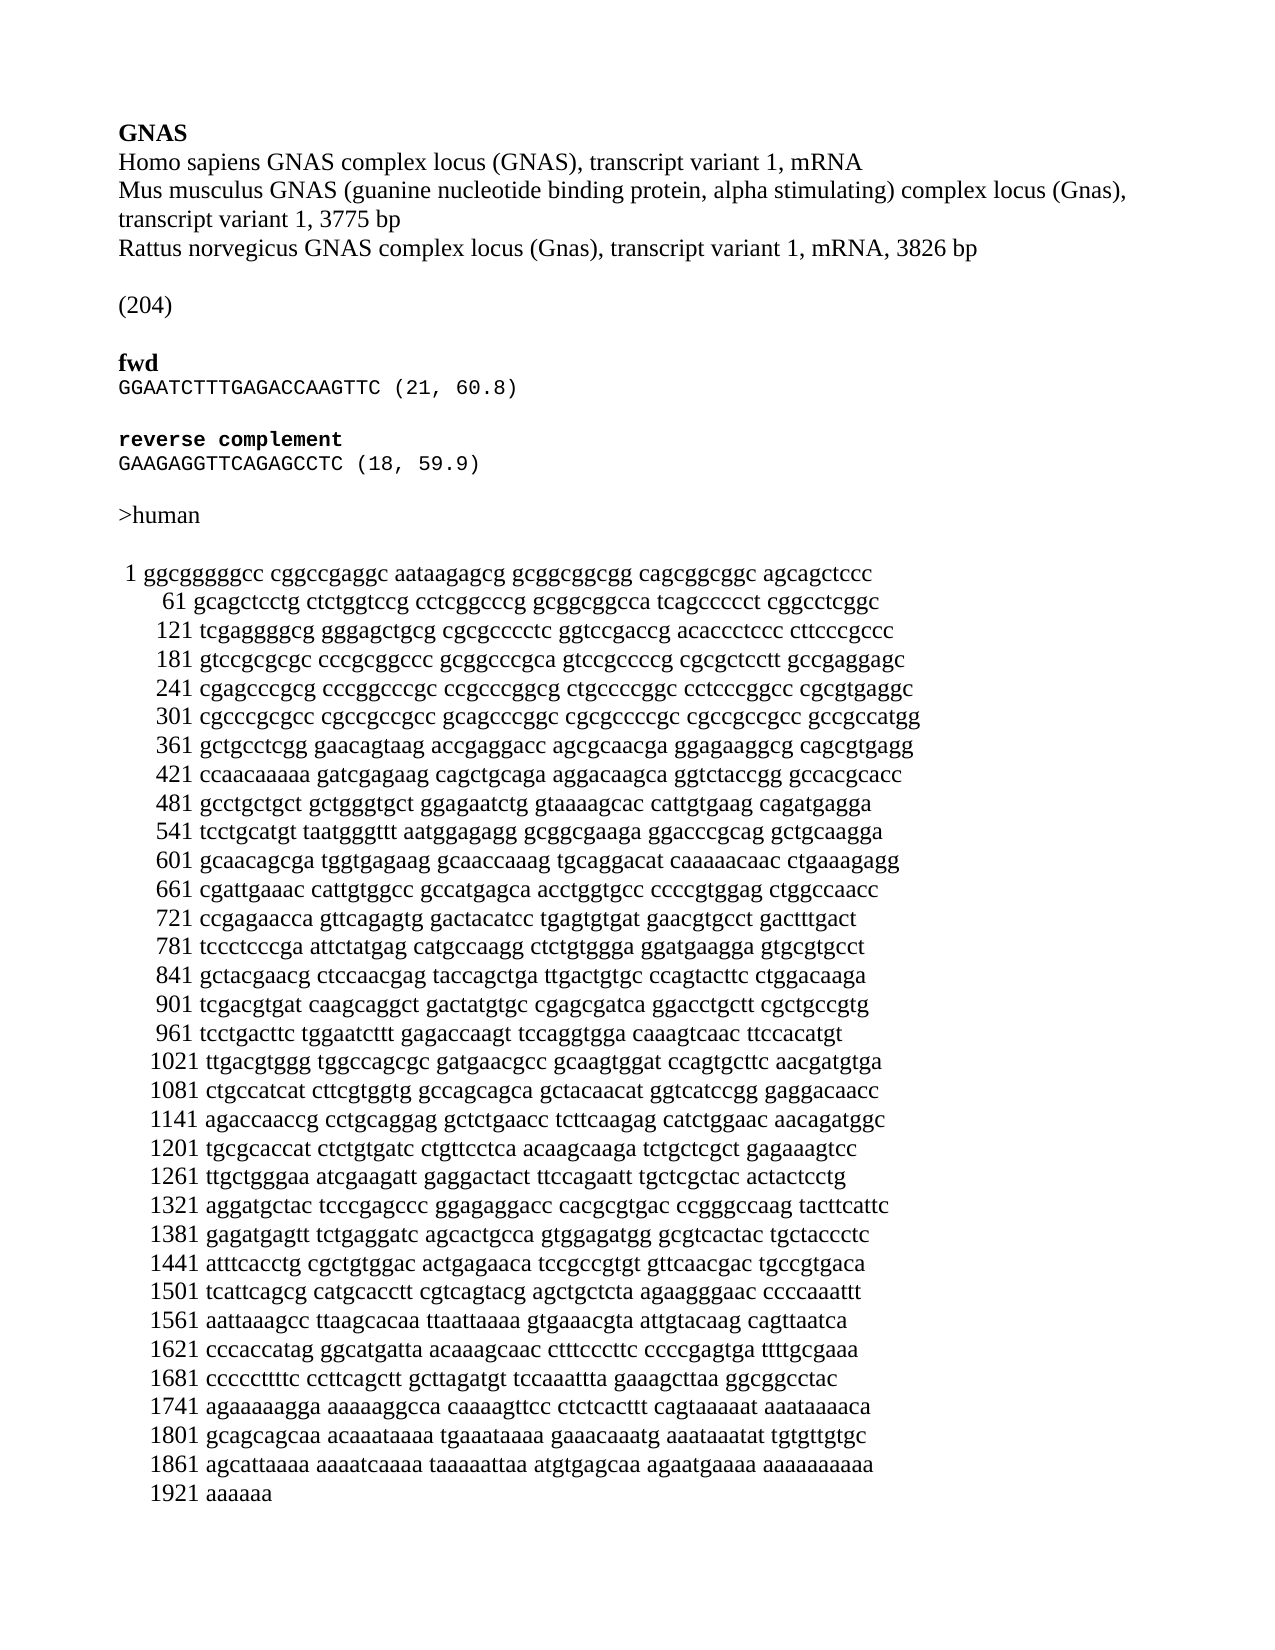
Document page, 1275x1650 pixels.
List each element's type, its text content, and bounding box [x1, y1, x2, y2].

text (204) [118, 291, 1157, 319]
text 1141 agaccaaccg cctgcaggag gctctgaacc tcttcaagag catctggaac aacagatggc [118, 1104, 1157, 1133]
text 1201 tgcgcaccat ctctgtgatc ctgttcctca acaagcaaga tctgctcgct gagaaagtcc [118, 1133, 1157, 1161]
text 901 tcgacgtgat caagcaggct gactatgtgc cgagcgatca ggacctgctt cgctgccgtg [118, 989, 1157, 1018]
text 1321 aggatgctac tcccgagccc ggagaggacc cacgcgtgac ccgggccaag tacttcattc [118, 1190, 1157, 1219]
text 1861 agcattaaaa aaaatcaaaa taaaaattaa atgtgagcaa agaatgaaaa aaaaaaaaaa [118, 1449, 1157, 1478]
text 661 cgattgaaac cattgtggcc gccatgagca acctggtgcc ccccgtggag ctggccaacc [118, 874, 1157, 903]
text 781 tccctcccga attctatgag catgccaagg ctctgtggga ggatgaagga gtgcgtgcct [118, 931, 1157, 960]
text >human [118, 500, 1157, 529]
text 541 tcctgcatgt taatgggttt aatggagagg gcggcgaaga ggacccgcag gctgcaagga [118, 816, 1157, 845]
text 841 gctacgaacg ctccaacgag taccagctga ttgactgtgc ccagtacttc ctggacaaga [118, 960, 1157, 989]
text 241 cgagcccgcg cccggcccgc ccgcccggcg ctgccccggc cctcccggcc cgcgtgaggc [118, 673, 1157, 701]
text 301 cgcccgcgcc cgccgccgcc gcagcccggc cgcgccccgc cgccgccgcc gccgccatgg [118, 701, 1157, 730]
text 1261 ttgctgggaa atcgaagatt gaggactact ttccagaatt tgctcgctac actactcctg [118, 1161, 1157, 1190]
text 1 ggcgggggcc cggccgaggc aataagagcg gcggcggcgg cagcggcggc agcagctccc [118, 558, 1157, 586]
text 1021 ttgacgtggg tggccagcgc gatgaacgcc gcaagtggat ccagtgcttc aacgatgtga [118, 1046, 1157, 1075]
text reverse complement [118, 429, 1157, 453]
text Homo sapiens GNAS complex locus (GNAS), transcript variant 1, mRNA [118, 147, 1157, 176]
text GNAS [118, 118, 1157, 147]
text 1681 cccccttttc ccttcagctt gcttagatgt tccaaattta gaaagcttaa ggcggcctac [118, 1363, 1157, 1391]
text 1441 atttcacctg cgctgtggac actgagaaca tccgccgtgt gttcaacgac tgccgtgaca [118, 1248, 1157, 1276]
text Rattus norvegicus GNAS complex locus (Gnas), transcript variant 1, mRNA, 3826 bp [118, 233, 1157, 262]
text 421 ccaacaaaaa gatcgagaag cagctgcaga aggacaagca ggtctaccgg gccacgcacc [118, 759, 1157, 788]
text 481 gcctgctgct gctgggtgct ggagaatctg gtaaaagcac cattgtgaag cagatgagga [118, 788, 1157, 816]
text 721 ccgagaacca gttcagagtg gactacatcc tgagtgtgat gaacgtgcct gactttgact [118, 903, 1157, 931]
text GGAATCTTTGAGACCAAGTTC (21, 60.8) [118, 377, 1157, 401]
text 1081 ctgccatcat cttcgtggtg gccagcagca gctacaacat ggtcatccgg gaggacaacc [118, 1075, 1157, 1104]
text 181 gtccgcgcgc cccgcggccc gcggcccgca gtccgccccg cgcgctcctt gccgaggagc [118, 644, 1157, 673]
text 601 gcaacagcga tggtgagaag gcaaccaaag tgcaggacat caaaaacaac ctgaaagagg [118, 845, 1157, 874]
text 1381 gagatgagtt tctgaggatc agcactgcca gtggagatgg gcgtcactac tgctaccctc [118, 1219, 1157, 1248]
text 1561 aattaaagcc ttaagcacaa ttaattaaaa gtgaaacgta attgtacaag cagttaatca [118, 1305, 1157, 1334]
text 1921 aaaaaa [118, 1478, 1157, 1506]
text 1741 agaaaaagga aaaaaggcca caaaagttcc ctctcacttt cagtaaaaat aaataaaaca [118, 1391, 1157, 1420]
text fwd [118, 348, 1157, 377]
text 961 tcctgacttc tggaatcttt gagaccaagt tccaggtgga caaagtcaac ttccacatgt [118, 1018, 1157, 1046]
text GAAGAGGTTCAGAGCCTC (18, 59.9) [118, 453, 1157, 477]
text 361 gctgcctcgg gaacagtaag accgaggacc agcgcaacga ggagaaggcg cagcgtgagg [118, 730, 1157, 759]
text 1621 cccaccatag ggcatgatta acaaagcaac ctttcccttc ccccgagtga ttttgcgaaa [118, 1334, 1157, 1363]
text 1801 gcagcagcaa acaaataaaa tgaaataaaa gaaacaaatg aaataaatat tgtgttgtgc [118, 1420, 1157, 1449]
text 61 gcagctcctg ctctggtccg cctcggcccg gcggcggcca tcagccccct cggcctcggc [118, 586, 1157, 615]
text 1501 tcattcagcg catgcacctt cgtcagtacg agctgctcta agaagggaac ccccaaattt [118, 1276, 1157, 1305]
text Mus musculus GNAS (guanine nucleotide binding protein, alpha stimulating) complex locus (Gnas), transcript variant 1, 3775 bp [118, 176, 1157, 233]
text 121 tcgaggggcg gggagctgcg cgcgcccctc ggtccgaccg acaccctccc cttcccgccc [118, 615, 1157, 644]
